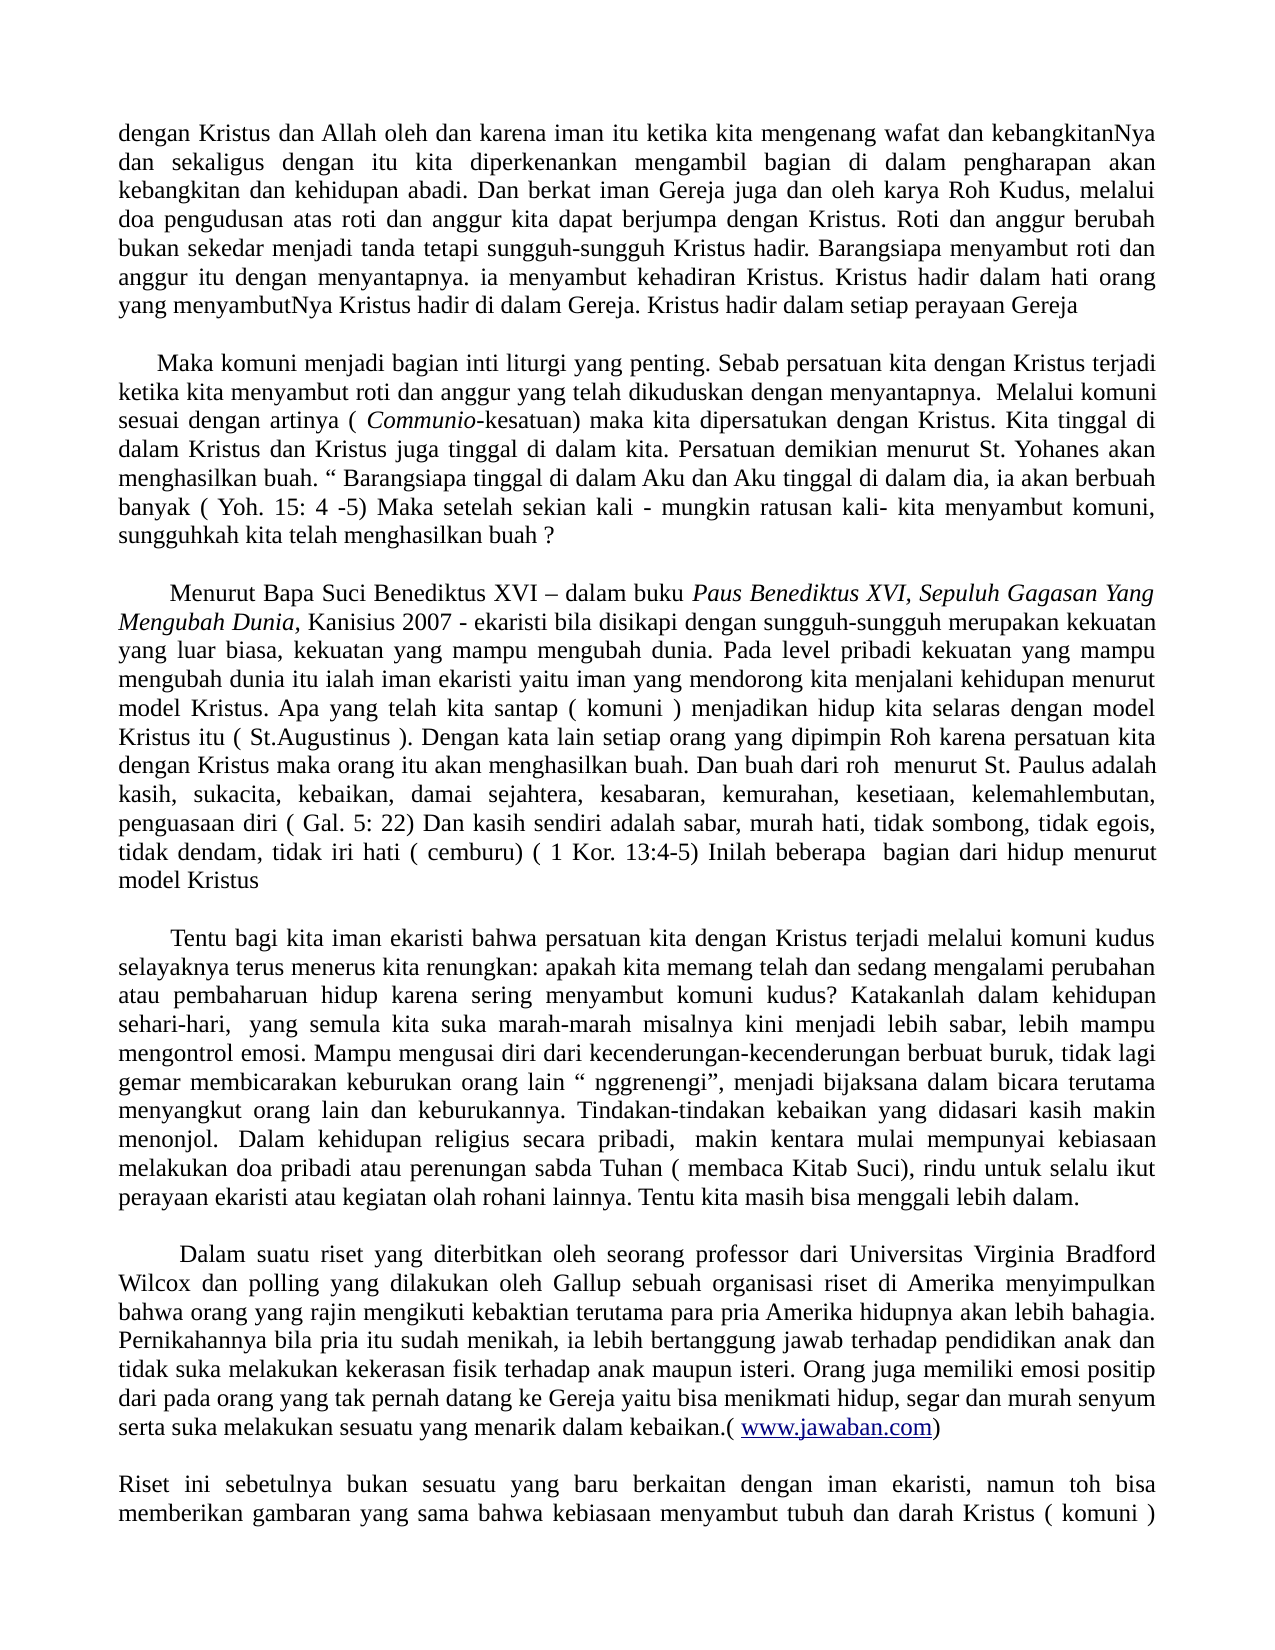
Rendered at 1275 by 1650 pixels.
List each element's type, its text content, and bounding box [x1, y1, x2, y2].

text Maka komuni menjadi bagian inti liturgi yang penting. Sebab persatuan kita dengan Kristus terjadi ketika kita menyambut roti dan anggur yang telah dikuduskan dengan menyantapnya. Melalui komuni sesuai dengan artinya ( Communio-kesatuan) maka kita dipersatukan dengan Kristus. Kita tinggal di dalam Kristus dan Kristus juga tinggal di dalam kita. Persatuan demikian menurut St. Yohanes akan menghasilkan buah. “ Barangsiapa tinggal di dalam Aku dan Aku tinggal di dalam dia, ia akan berbuah banyak ( Yoh. 15: 4 -5) Maka setelah sekian kali - mungkin ratusan kali- kita menyambut komuni, sungguhkah kita telah menghasilkan buah ? [118, 348, 1157, 549]
text Dalam suatu riset yang diterbitkan oleh seorang professor dari Universitas Virginia Bradford Wilcox dan polling yang dilakukan oleh Gallup sebuah organisasi riset di Amerika menyimpulkan bahwa orang yang rajin mengikuti kebaktian terutama para pria Amerika hidupnya akan lebih bahagia. Pernikahannya bila pria itu sudah menikah, ia lebih bertanggung jawab terhadap pendidikan anak dan tidak suka melakukan kekerasan fisik terhadap anak maupun isteri. Orang juga memiliki emosi positip dari pada orang yang tak pernah datang ke Gereja yaitu bisa menikmati hidup, segar dan murah senyum serta suka melakukan sesuatu yang menarik dalam kebaikan.( www.jawaban.com) [118, 1239, 1157, 1441]
text Riset ini sebetulnya bukan sesuatu yang baru berkaitan dengan iman ekaristi, namun toh bisa memberikan gambaran yang sama bahwa kebiasaan menyambut tubuh dan darah Kristus ( komuni ) [118, 1469, 1157, 1527]
text Tentu bagi kita iman ekaristi bahwa persatuan kita dengan Kristus terjadi melalui komuni kudus selayaknya terus menerus kita renungkan: apakah kita memang telah dan sedang mengalami perubahan atau pembaharuan hidup karena sering menyambut komuni kudus? Katakanlah dalam kehidupan sehari-hari, yang semula kita suka marah-marah misalnya kini menjadi lebih sabar, lebih mampu mengontrol emosi. Mampu mengusai diri dari kecenderungan-kecenderungan berbuat buruk, tidak lagi gemar membicarakan keburukan orang lain “ nggrenengi”, menjadi bijaksana dalam bicara terutama menyangkut orang lain dan keburukannya. Tindakan-tindakan kebaikan yang didasari kasih makin menonjol. Dalam kehidupan religius secara pribadi, makin kentara mulai mempunyai kebiasaan melakukan doa pribadi atau perenungan sabda Tuhan ( membaca Kitab Suci), rindu untuk selalu ikut perayaan ekaristi atau kegiatan olah rohani lainnya. Tentu kita masih bisa menggali lebih dalam. [118, 923, 1157, 1211]
text Menurut Bapa Suci Benediktus XVI – dalam buku Paus Benediktus XVI, Sepuluh Gagasan Yang Mengubah Dunia, Kanisius 2007 - ekaristi bila disikapi dengan sungguh-sungguh merupakan kekuatan yang luar biasa, kekuatan yang mampu mengubah dunia. Pada level pribadi kekuatan yang mampu mengubah dunia itu ialah iman ekaristi yaitu iman yang mendorong kita menjalani kehidupan menurut model Kristus. Apa yang telah kita santap ( komuni ) menjadikan hidup kita selaras dengan model Kristus itu ( St.Augustinus ). Dengan kata lain setiap orang yang dipimpin Roh karena persatuan kita dengan Kristus maka orang itu akan menghasilkan buah. Dan buah dari roh menurut St. Paulus adalah kasih, sukacita, kebaikan, damai sejahtera, kesabaran, kemurahan, kesetiaan, kelemahlembutan, penguasaan diri ( Gal. 5: 22) Dan kasih sendiri adalah sabar, murah hati, tidak sombong, tidak egois, tidak dendam, tidak iri hati ( cemburu) ( 1 Kor. 13:4-5) Inilah beberapa bagian dari hidup menurut model Kristus [118, 578, 1157, 894]
text dengan Kristus dan Allah oleh dan karena iman itu ketika kita mengenang wafat dan kebangkitanNya dan sekaligus dengan itu kita diperkenankan mengambil bagian di dalam pengharapan akan kebangkitan dan kehidupan abadi. Dan berkat iman Gereja juga dan oleh karya Roh Kudus, melalui doa pengudusan atas roti dan anggur kita dapat berjumpa dengan Kristus. Roti dan anggur berubah bukan sekedar menjadi tanda tetapi sungguh-sungguh Kristus hadir. Barangsiapa menyambut roti dan anggur itu dengan menyantapnya. ia menyambut kehadiran Kristus. Kristus hadir dalam hati orang yang menyambutNya Kristus hadir di dalam Gereja. Kristus hadir dalam setiap perayaan Gereja [118, 118, 1157, 319]
